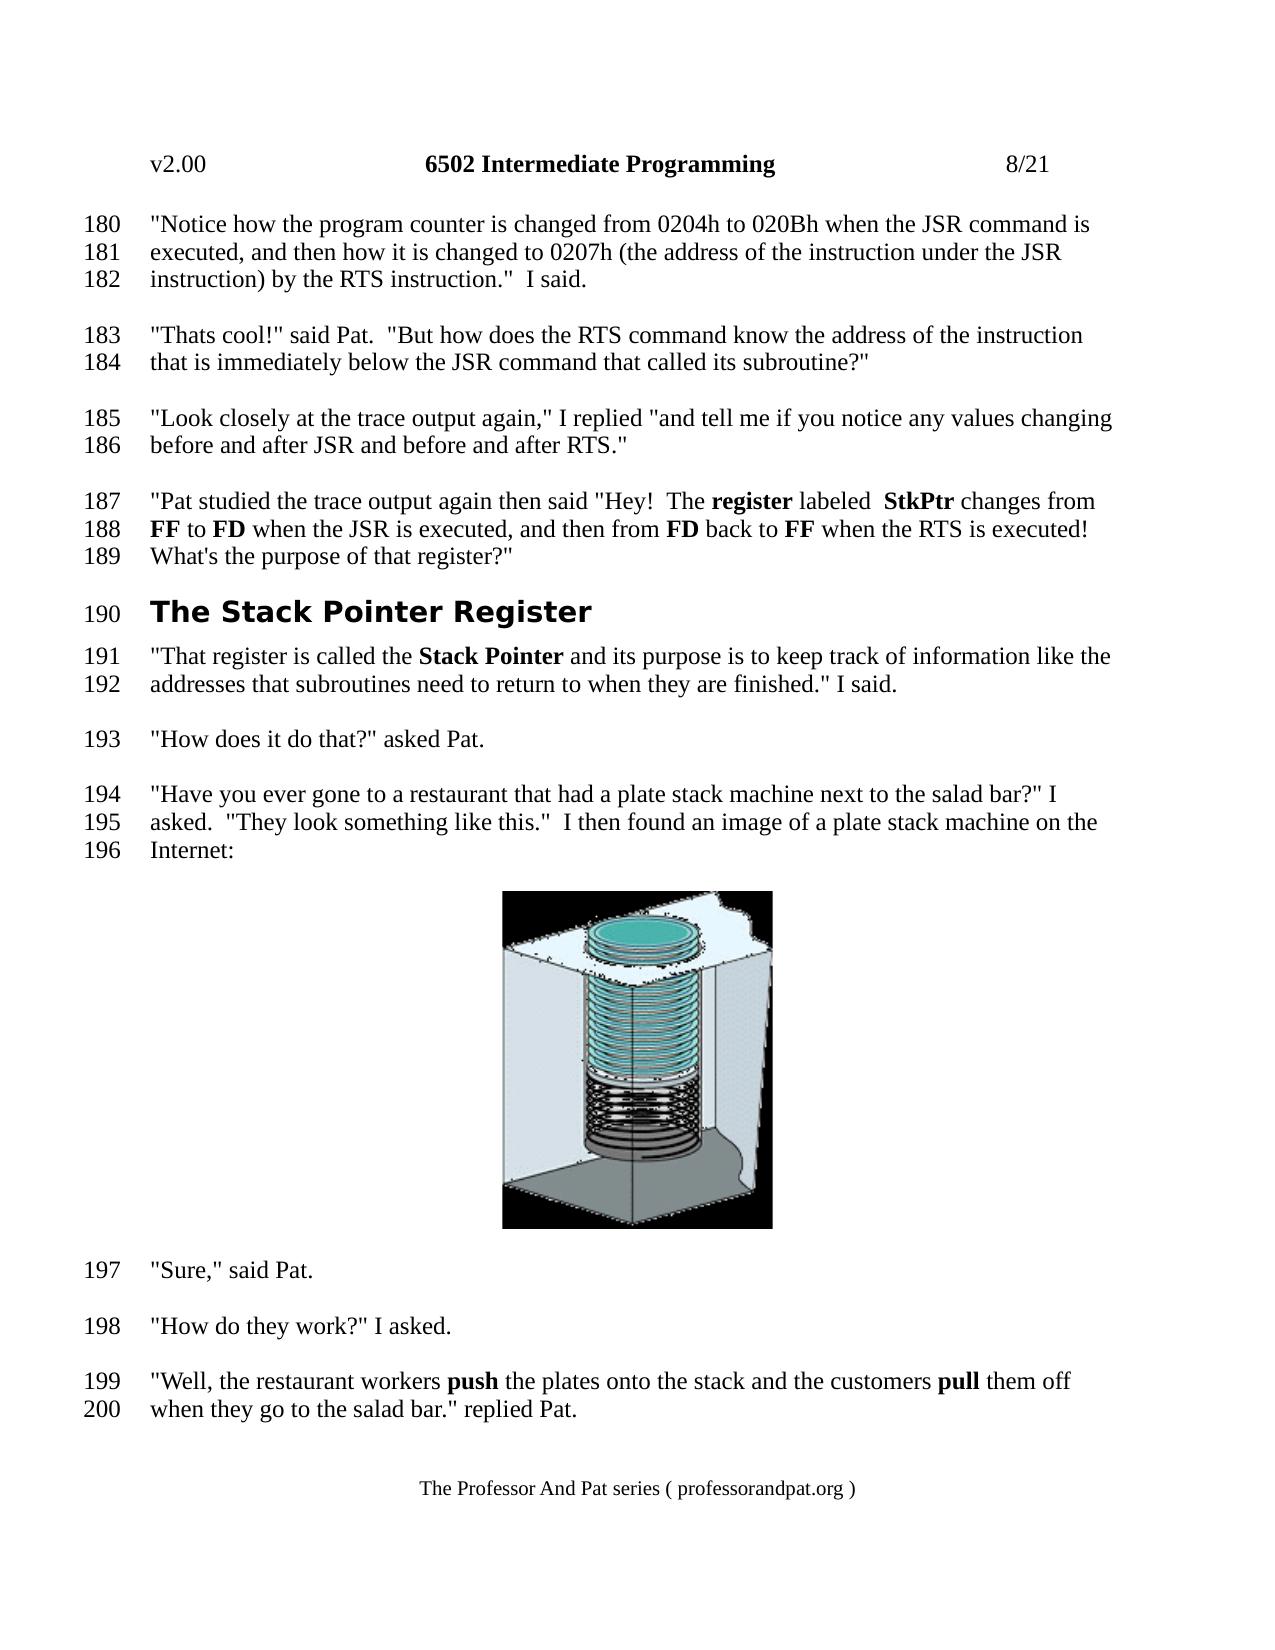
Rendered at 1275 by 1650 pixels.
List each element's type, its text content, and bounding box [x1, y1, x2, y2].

text "Notice how the program counter is changed from 0204h to 020Bh when the JSR command is executed, and then how it is changed to 0207h (the address of the instruction under the JSR instruction) by the RTS instruction." I said. [150, 210, 1125, 293]
text "Sure," said Pat. [150, 1257, 1125, 1284]
text "Thats cool!" said Pat. "But how does the RTS command know the address of the instruction that is immediately below the JSR command that called its subroutine?" [150, 321, 1125, 376]
text "Well, the restaurant workers push the plates onto the stack and the customers pull them off when they go to the salad bar." replied Pat. [150, 1367, 1125, 1423]
picture [502, 891, 773, 1229]
subtitle The Stack Pointer Register [150, 595, 1125, 629]
text "How does it do that?" asked Pat. [150, 725, 1125, 753]
text "Look closely at the trace output again," I replied "and tell me if you notice any values changing before and after JSR and before and after RTS." [150, 404, 1125, 459]
text "How do they work?" I asked. [150, 1312, 1125, 1340]
text "Have you ever gone to a restaurant that had a plate stack machine next to the salad bar?" I asked. "They look something like this." I then found an image of a plate stack machine on the Internet: [150, 781, 1125, 864]
text "Pat studied the trace output again then said "Hey! The register labeled StkPtr changes from FF to FD when the JSR is executed, and then from FD back to FF when the RTS is executed! What's the purpose of that register?" [150, 487, 1125, 570]
text "That register is called the Stack Pointer and its purpose is to keep track of information like the addresses that subroutines need to return to when they are finished." I said. [150, 642, 1125, 697]
